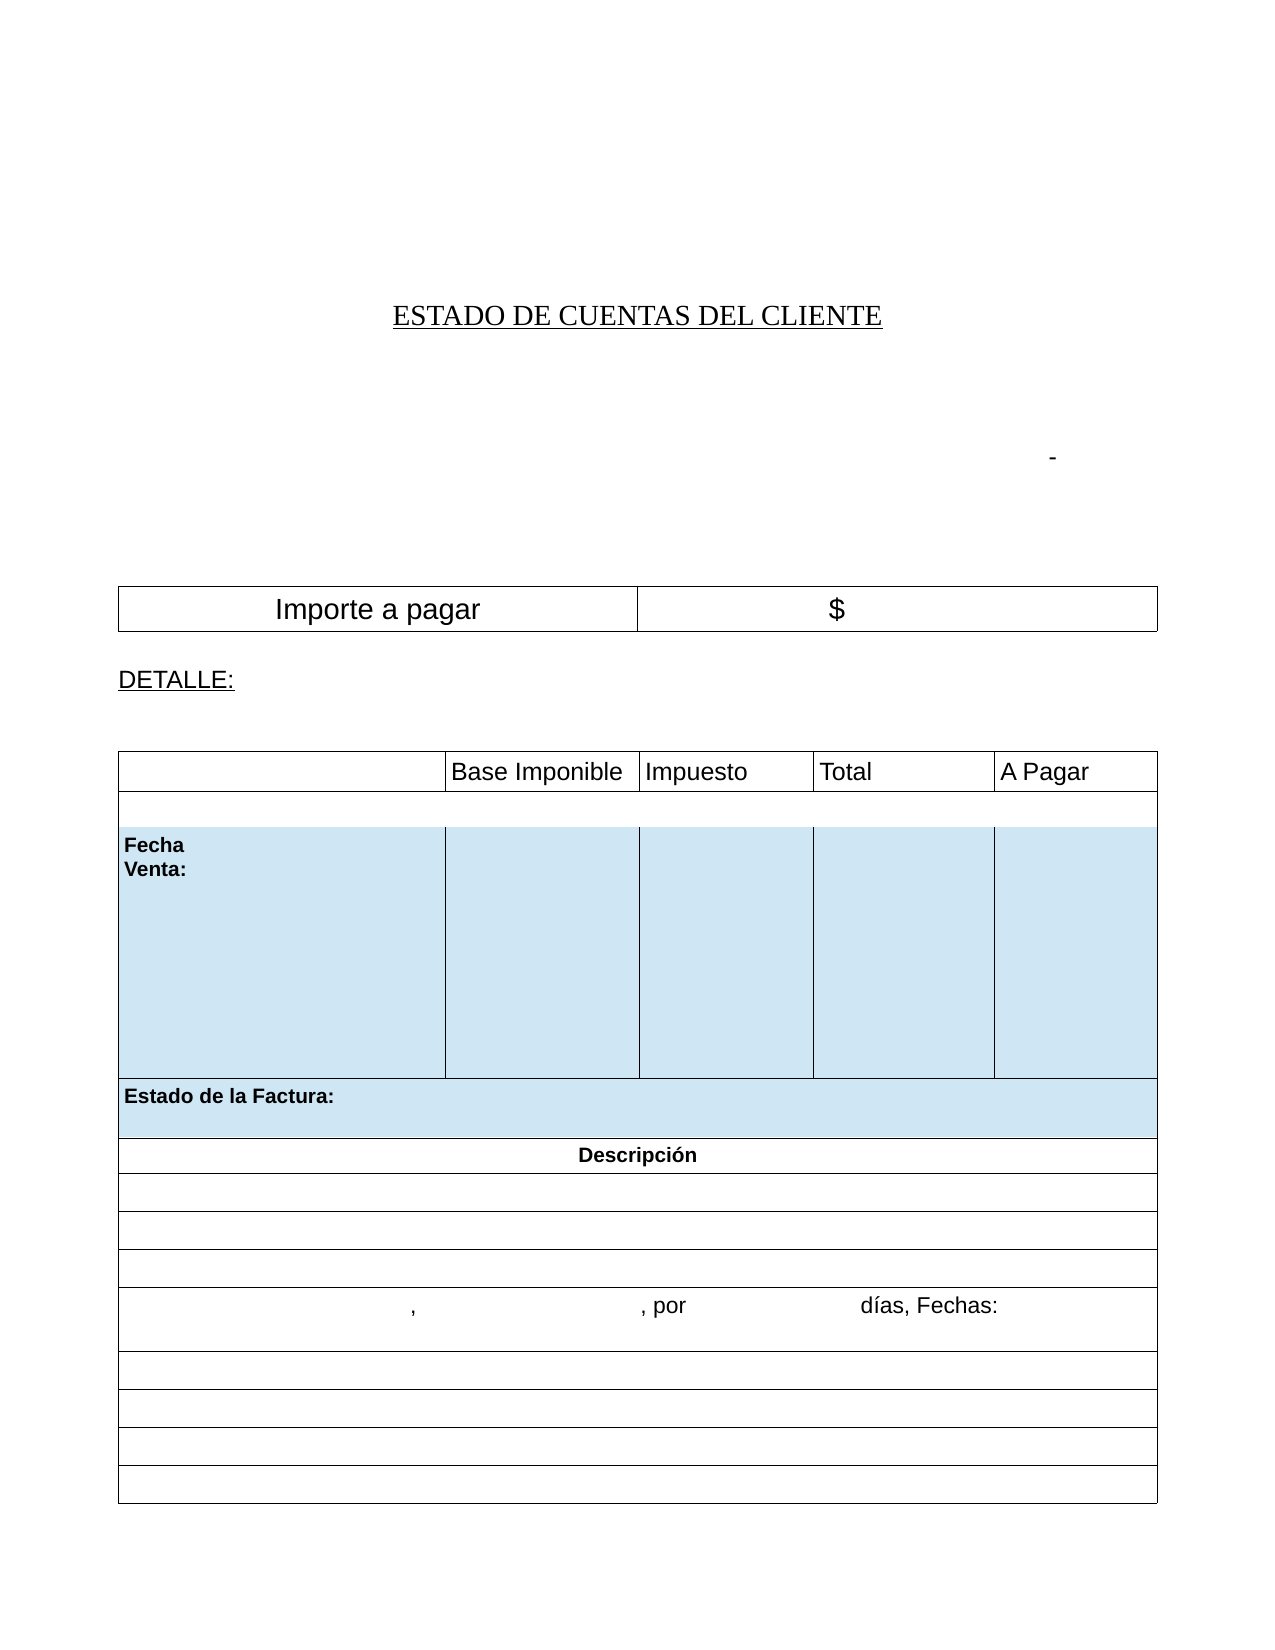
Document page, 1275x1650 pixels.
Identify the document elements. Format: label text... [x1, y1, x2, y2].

table_cell <pub_ln['linea'].product.name> [119, 1428, 1157, 1465]
table_cell Estado de la Factura: <'Borrador' if dato['sale'].invoices[0].state == 'draft' else ('Validada' if dato['sale'].invoices[0].state == 'validated' else 'Confirmada')> [119, 1079, 1157, 1137]
table_cell </when> [119, 1352, 1157, 1389]
text <formatLang(periodo.desde, user.language, date=True) if periodo.desde else ''> - <formatLang(periodo.hasta, user.language, date=True) if periodo.hasta else ''> [118, 442, 1157, 500]
table_cell <dato['sale'].invoices[0].untaxed_amount> [446, 827, 639, 1078]
table_header [119, 752, 445, 791]
table_header $<importe> [638, 587, 1157, 631]
table_cell <when test="pub_ln['es_pub'] == 'True'"> [119, 1250, 1157, 1287]
table_cell Fecha Venta:<formatLang(dato['sale'].sale_date, user.language, date=True) if dato['sale'].sale_date else ''> [119, 827, 445, 1078]
table_header A Pagar [995, 752, 1157, 791]
table_header Importe a pagar [119, 587, 637, 631]
table_header Impuesto [640, 752, 813, 791]
table_cell <dato['sale'].invoices[0].total_amount> [814, 827, 994, 1078]
table_cell <dato['sale'].invoices[0].tax_amount> [640, 827, 813, 1078]
table_cell <otherwise test=""> [119, 1390, 1157, 1427]
table_cell <for each="pub_ln in dato['pub_lineas']"> [119, 1174, 1157, 1211]
text </if> [118, 500, 1157, 526]
table_cell <choose test=""> [119, 1212, 1157, 1249]
text </choose> [118, 526, 1157, 552]
table_cell <dato['sale'].invoices[0].amount_to_pay_today if dato['sale'].invoices[0].amount_to_pay_today > 0 else dato['sale'].invoices[0].total_amount> [995, 827, 1157, 1078]
text <if test="periodo != ''"> [118, 416, 1157, 442]
text ESTADO DE CUENTAS DEL CLIENTE [118, 298, 1157, 332]
table_cell Descripción [119, 1139, 1157, 1173]
table_cell </otherwise> [119, 1466, 1157, 1503]
text DETALLE: [118, 665, 1157, 693]
table_cell <for each="dato in datos"> [119, 792, 1157, 827]
text <choose test=""> [118, 389, 1157, 416]
text <entidad.name> [118, 332, 1157, 361]
table_cell <pub_ln['linea'].product.name>, <pub_ln['pub'].medidas>, por <pub_ln['repet']> días, Fechas: <pub_ln['fechas']> [119, 1288, 1157, 1351]
table_header Total [814, 752, 994, 791]
table_header Base Imponible [446, 752, 639, 791]
